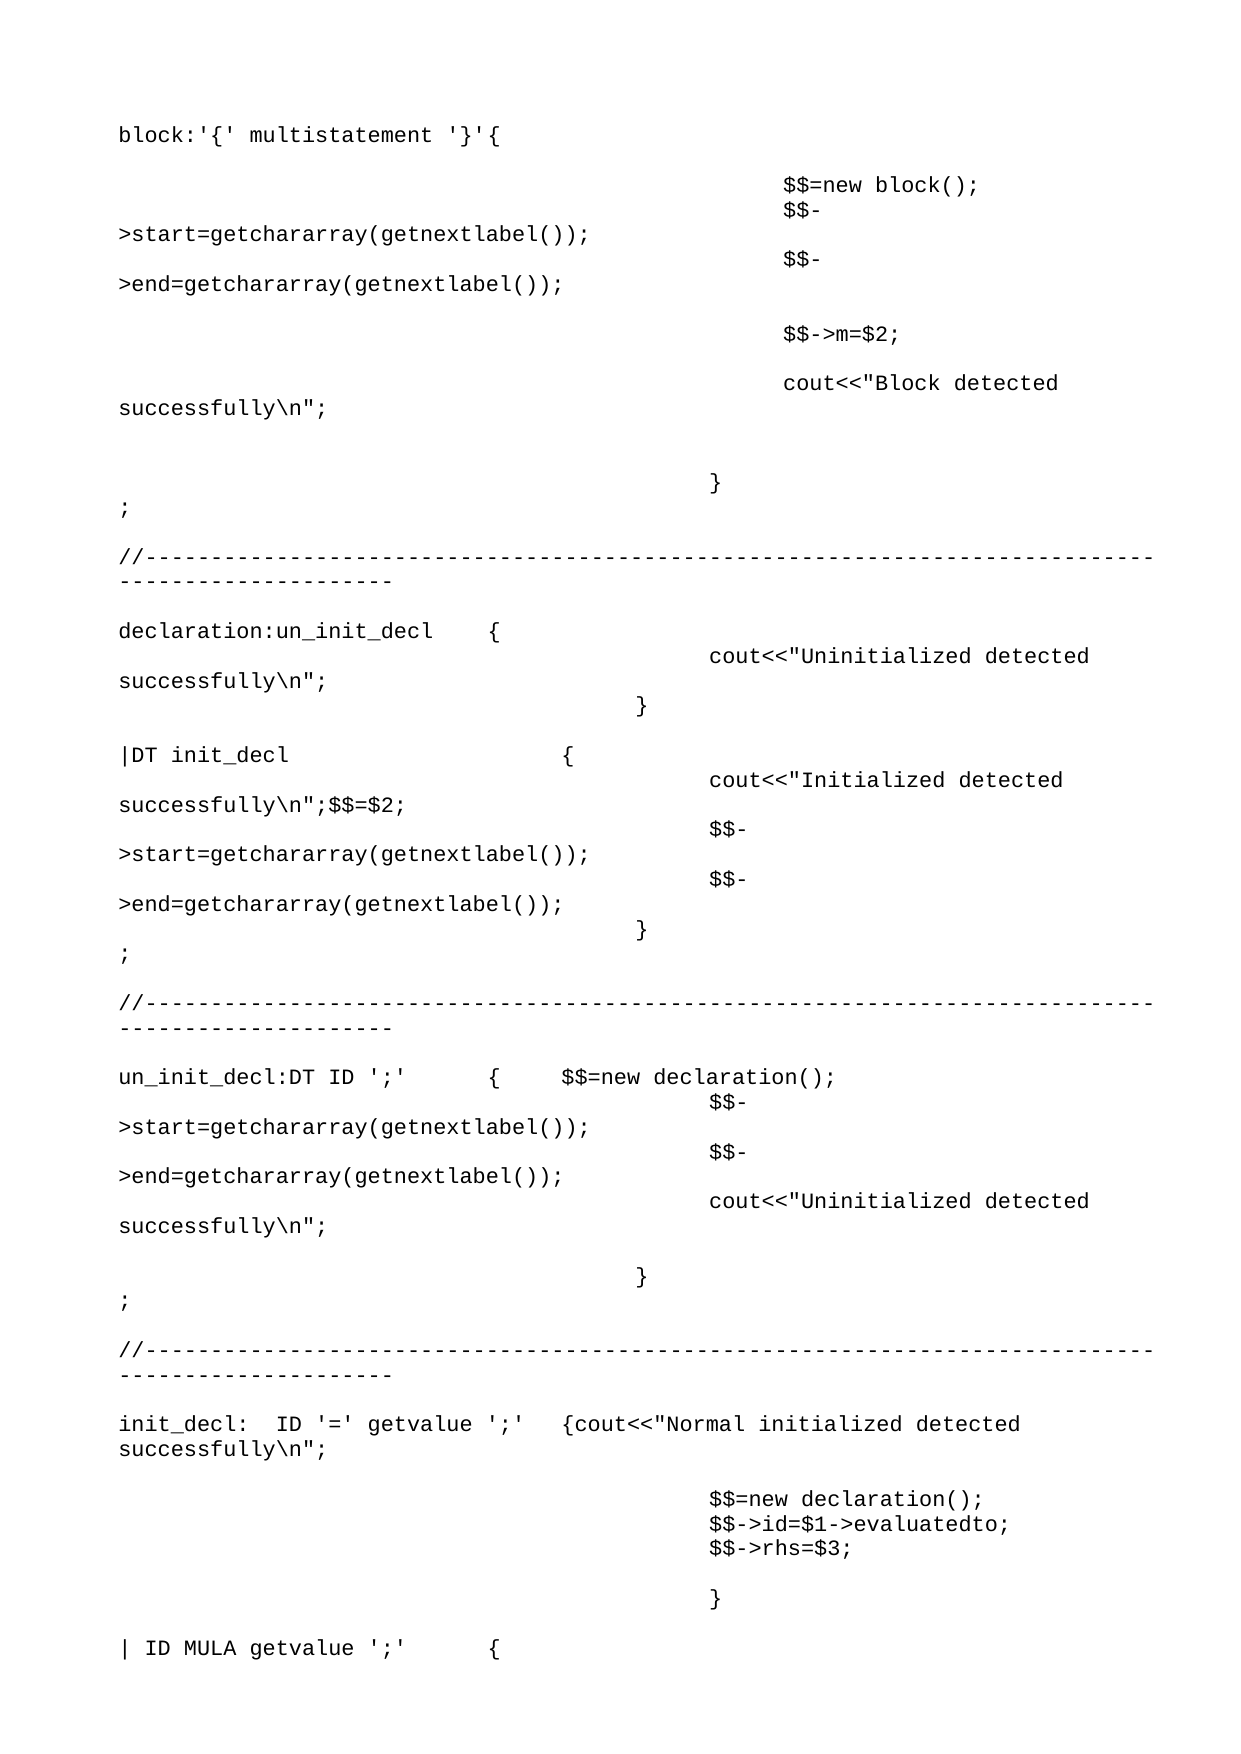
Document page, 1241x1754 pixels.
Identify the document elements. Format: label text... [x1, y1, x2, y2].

text } [118, 918, 1157, 942]
text } [118, 471, 1157, 496]
text $$->start=getchararray(getnextlabel()); [118, 818, 1157, 868]
text //-------------------------------------------------------------------------------------------------- [118, 992, 1157, 1042]
text //-------------------------------------------------------------------------------------------------- [118, 1339, 1157, 1389]
text ; [118, 1289, 1157, 1314]
text } [118, 694, 1157, 719]
text } [118, 1265, 1157, 1289]
text $$->end=getchararray(getnextlabel()); [118, 1141, 1157, 1190]
text $$->m=$2; [118, 323, 1157, 347]
text | ID MULA getvalue ';' { [118, 1637, 1157, 1661]
text un_init_decl:DT ID ';' { $$=new declaration(); [118, 1066, 1157, 1091]
text //-------------------------------------------------------------------------------------------------- [118, 546, 1157, 595]
text $$=new declaration(); [118, 1488, 1157, 1513]
text cout<<"Block detected successfully\n"; [118, 372, 1157, 422]
text ; [118, 496, 1157, 521]
text $$->id=$1->evaluatedto; [118, 1513, 1157, 1537]
text $$->rhs=$3; [118, 1537, 1157, 1562]
text } [118, 1587, 1157, 1612]
text $$=new block(); [118, 174, 1157, 199]
text cout<<"Initialized detected successfully\n";$$=$2; [118, 769, 1157, 818]
text ; [118, 942, 1157, 967]
text $$->end=getchararray(getnextlabel()); [118, 868, 1157, 918]
text $$->start=getchararray(getnextlabel()); [118, 199, 1157, 248]
text cout<<"Uninitialized detected successfully\n"; [118, 645, 1157, 694]
text block:'{' multistatement '}' { [118, 124, 1157, 149]
text cout<<"Uninitialized detected successfully\n"; [118, 1190, 1157, 1240]
text $$->start=getchararray(getnextlabel()); [118, 1091, 1157, 1141]
text |DT init_decl { [118, 744, 1157, 769]
text $$->end=getchararray(getnextlabel()); [118, 248, 1157, 298]
text init_decl: ID '=' getvalue ';' {cout<<"Normal initialized detected successfully\n"; [118, 1413, 1157, 1463]
text declaration:un_init_decl { [118, 620, 1157, 645]
